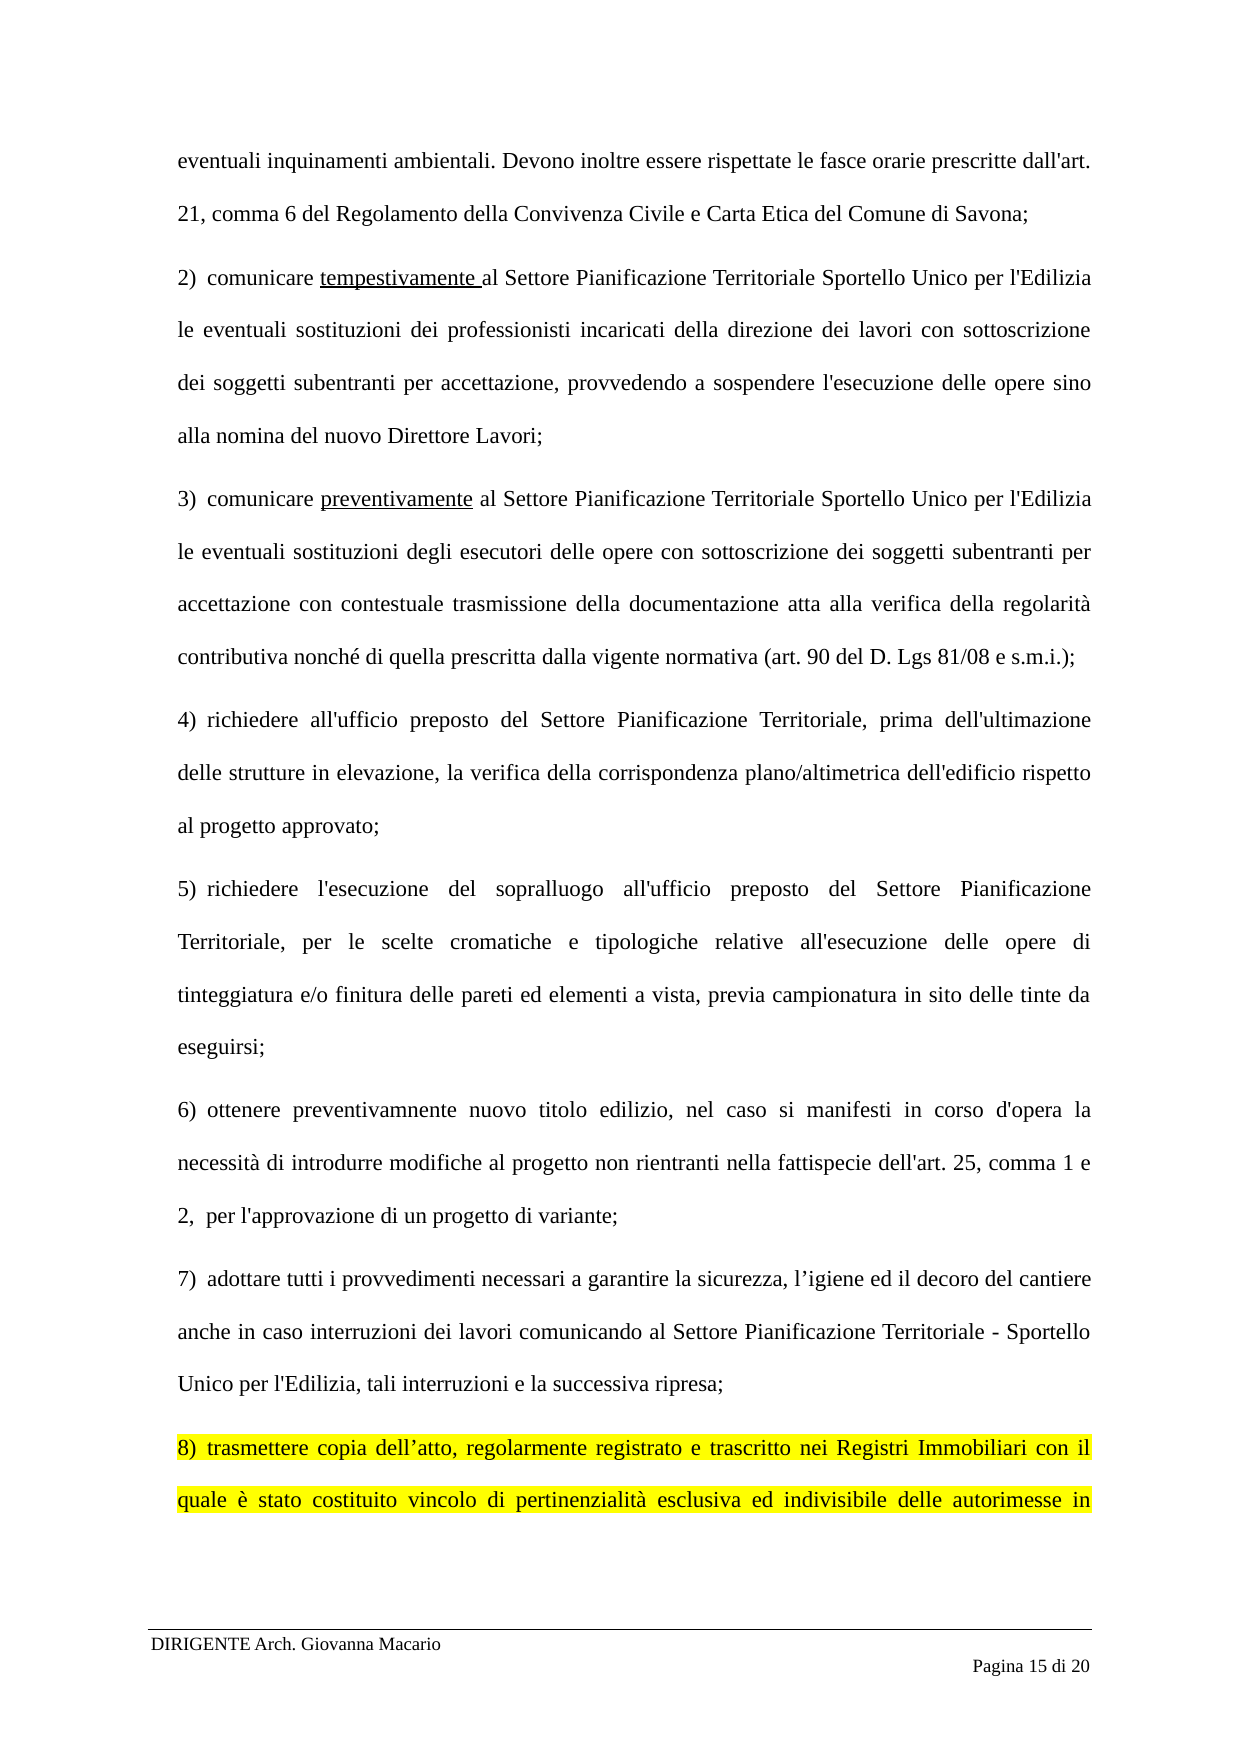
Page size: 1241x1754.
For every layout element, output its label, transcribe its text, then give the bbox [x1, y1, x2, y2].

list comunicare tempestivamente al Settore Pianificazione Territoriale Sportello Unico per l'Edilizia le eventuali sostituzioni dei professionisti incaricati della direzione dei lavori con sottoscrizione dei soggetti subentranti per accettazione, provvedendo a sospendere l'esecuzione delle opere sino alla nomina del nuovo Direttore Lavori; [177, 264, 1092, 448]
list adottare tutti i provvedimenti necessari a garantire la sicurezza, l’igiene ed il decoro del cantiere anche in caso interruzioni dei lavori comunicando al Settore Pianificazione Territoriale - Sportello Unico per l'Edilizia, tali interruzioni e la successiva ripresa; [177, 1265, 1092, 1397]
list ottenere preventivamnente nuovo titolo edilizio, nel caso si manifesti in corso d'opera la necessità di introdurre modifiche al progetto non rientranti nella fattispecie dell'art. 25, comma 1 e 2, per l'approvazione di un progetto di variante; [177, 1097, 1092, 1228]
list richiedere all'ufficio preposto del Settore Pianificazione Territoriale, prima dell'ultimazione delle strutture in elevazione, la verifica della corrispondenza plano/altimetrica dell'edificio rispetto al progetto approvato; [177, 707, 1092, 838]
list trasmettere copia dell’atto, regolarmente registrato e trascritto nei Registri Immobiliari con il quale è stato costituito vincolo di pertinenzialità esclusiva ed indivisibile delle autorimesse in [177, 1434, 1092, 1513]
list richiedere l'esecuzione del sopralluogo all'ufficio preposto del Settore Pianificazione Territoriale, per le scelte cromatiche e tipologiche relative all'esecuzione delle opere di tinteggiatura e/o finitura delle pareti ed elementi a vista, previa campionatura in sito delle tinte da eseguirsi; [177, 875, 1092, 1060]
list eventuali inquinamenti ambientali. Devono inoltre essere rispettate le fasce orarie prescritte dall'art. 21, comma 6 del Regolamento della Convivenza Civile e Carta Etica del Comune di Savona; [177, 148, 1092, 227]
list comunicare preventivamente al Settore Pianificazione Territoriale Sportello Unico per l'Edilizia le eventuali sostituzioni degli esecutori delle opere con sottoscrizione dei soggetti subentranti per accettazione con contestuale trasmissione della documentazione atta alla verifica della regolarità contributiva nonché di quella prescritta dalla vigente normativa (art. 90 del D. Lgs 81/08 e s.m.i.); [177, 485, 1092, 669]
